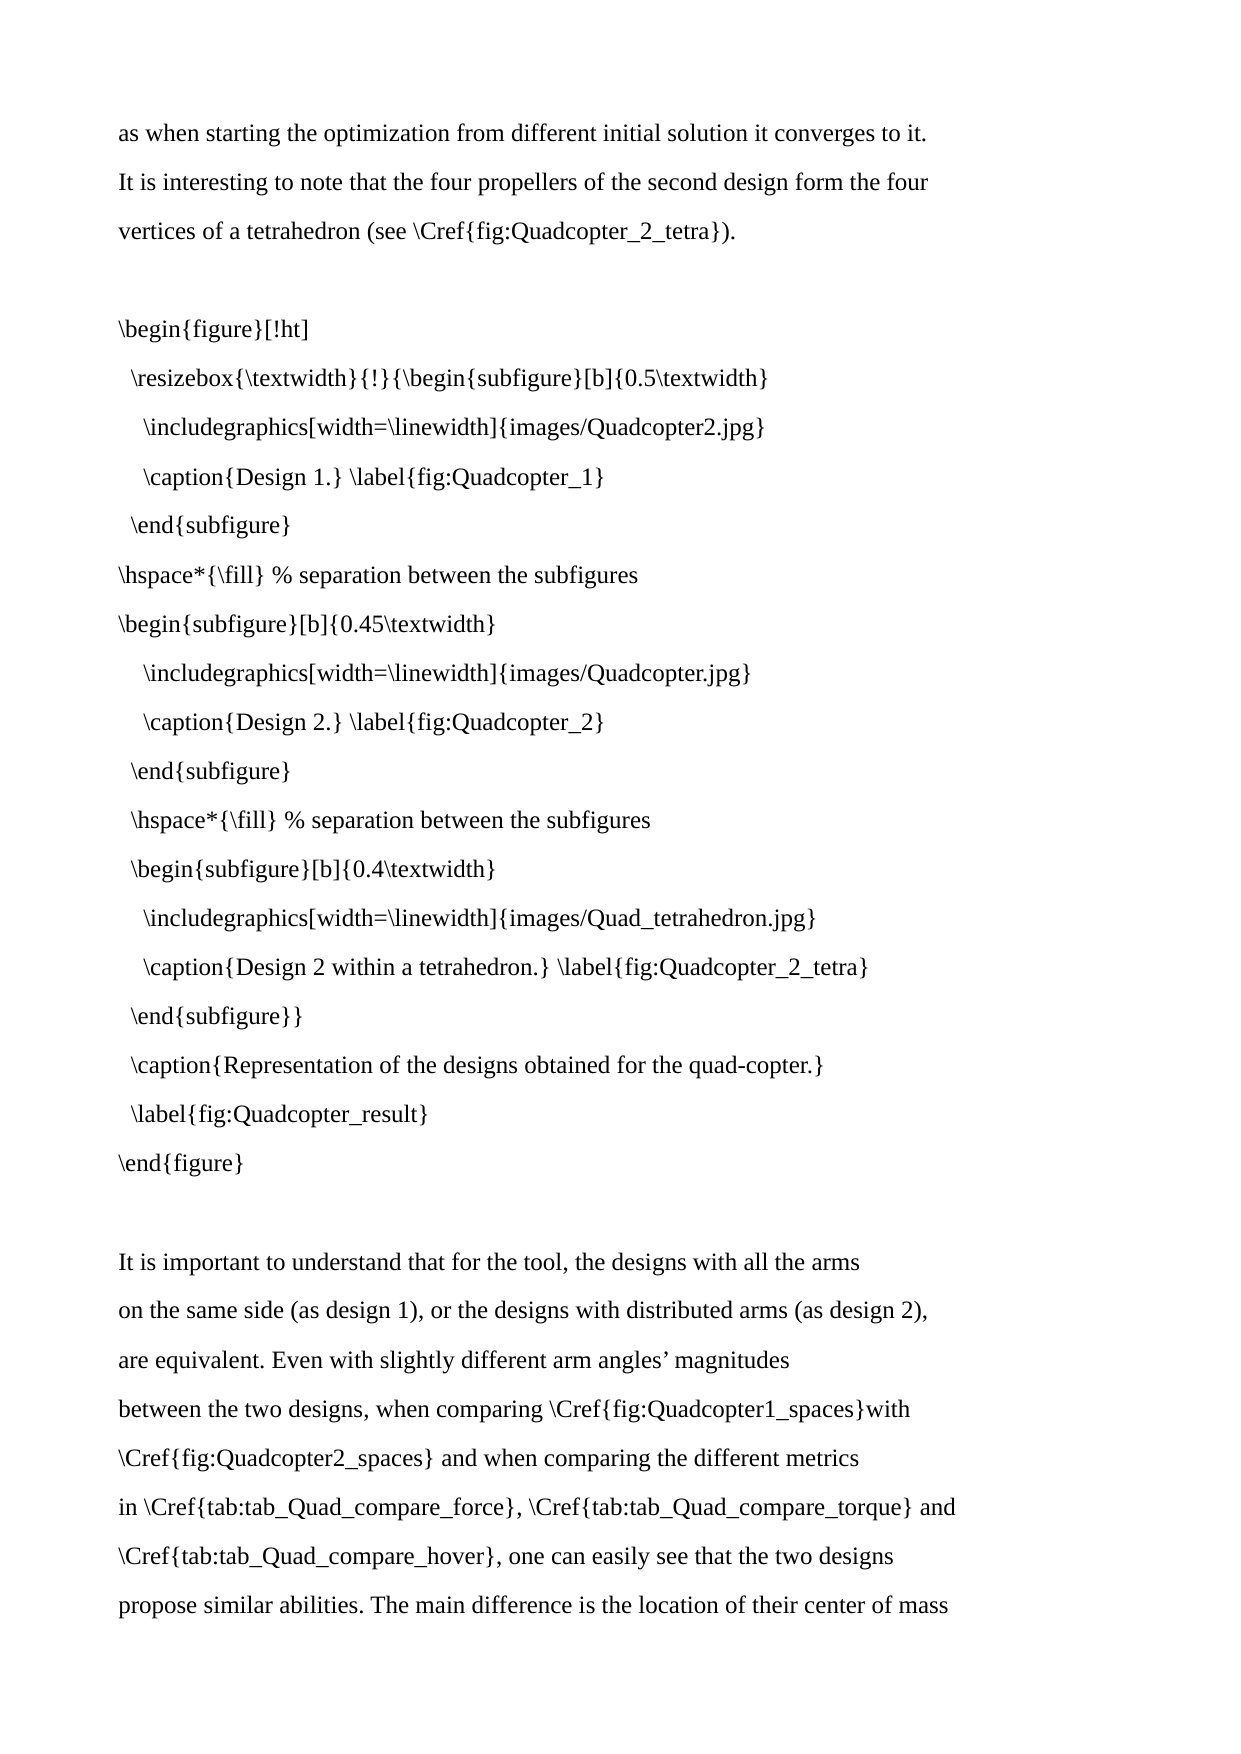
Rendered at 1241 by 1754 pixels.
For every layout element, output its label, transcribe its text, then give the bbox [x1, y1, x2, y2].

text \end{subfigure} [118, 756, 1122, 785]
text vertices of a tetrahedron (see \Cref{fig:Quadcopter_2_tetra}). [118, 216, 1122, 245]
text \label{fig:Quadcopter_result} [118, 1099, 1122, 1128]
text \includegraphics[width=\linewidth]{images/Quadcopter.jpg} [118, 658, 1122, 687]
text in \Cref{tab:tab_Quad_compare_force}, \Cref{tab:tab_Quad_compare_torque} and [118, 1492, 1122, 1521]
text \begin{subfigure}[b]{0.4\textwidth} [118, 854, 1122, 883]
text \includegraphics[width=\linewidth]{images/Quadcopter2.jpg} [118, 412, 1122, 441]
text as when starting the optimization from different initial solution it converges to it. [118, 118, 1122, 147]
text \caption{Design 1.} \label{fig:Quadcopter_1} [118, 462, 1122, 490]
text between the two designs, when comparing \Cref{fig:Quadcopter1_spaces}with [118, 1394, 1122, 1422]
text It is important to understand that for the tool, the designs with all the arms [118, 1247, 1122, 1275]
text are equivalent. Even with slightly different arm angles’ magnitudes [118, 1345, 1122, 1373]
text \end{subfigure}} [118, 1001, 1122, 1030]
text \end{figure} [118, 1148, 1122, 1177]
text \hspace*{\fill} % separation between the subfigures [118, 805, 1122, 834]
text \begin{figure}[!ht] [118, 314, 1122, 343]
text \caption{Representation of the designs obtained for the quad-copter.} [118, 1050, 1122, 1079]
text \end{subfigure} [118, 511, 1122, 539]
text \hspace*{\fill} % separation between the subfigures [118, 560, 1122, 588]
text \caption{Design 2.} \label{fig:Quadcopter_2} [118, 707, 1122, 736]
text propose similar abilities. The main difference is the location of their center of mass [118, 1590, 1122, 1619]
text \Cref{tab:tab_Quad_compare_hover}, one can easily see that the two designs [118, 1541, 1122, 1570]
text It is interesting to note that the four propellers of the second design form the four [118, 167, 1122, 196]
text \resizebox{\textwidth}{!}{\begin{subfigure}[b]{0.5\textwidth} [118, 363, 1122, 392]
text on the same side (as design 1), or the designs with distributed arms (as design 2), [118, 1296, 1122, 1324]
text \begin{subfigure}[b]{0.45\textwidth} [118, 609, 1122, 637]
text \includegraphics[width=\linewidth]{images/Quad_tetrahedron.jpg} [118, 903, 1122, 932]
text \Cref{fig:Quadcopter2_spaces} and when comparing the different metrics [118, 1443, 1122, 1472]
text \caption{Design 2 within a tetrahedron.} \label{fig:Quadcopter_2_tetra} [118, 952, 1122, 981]
